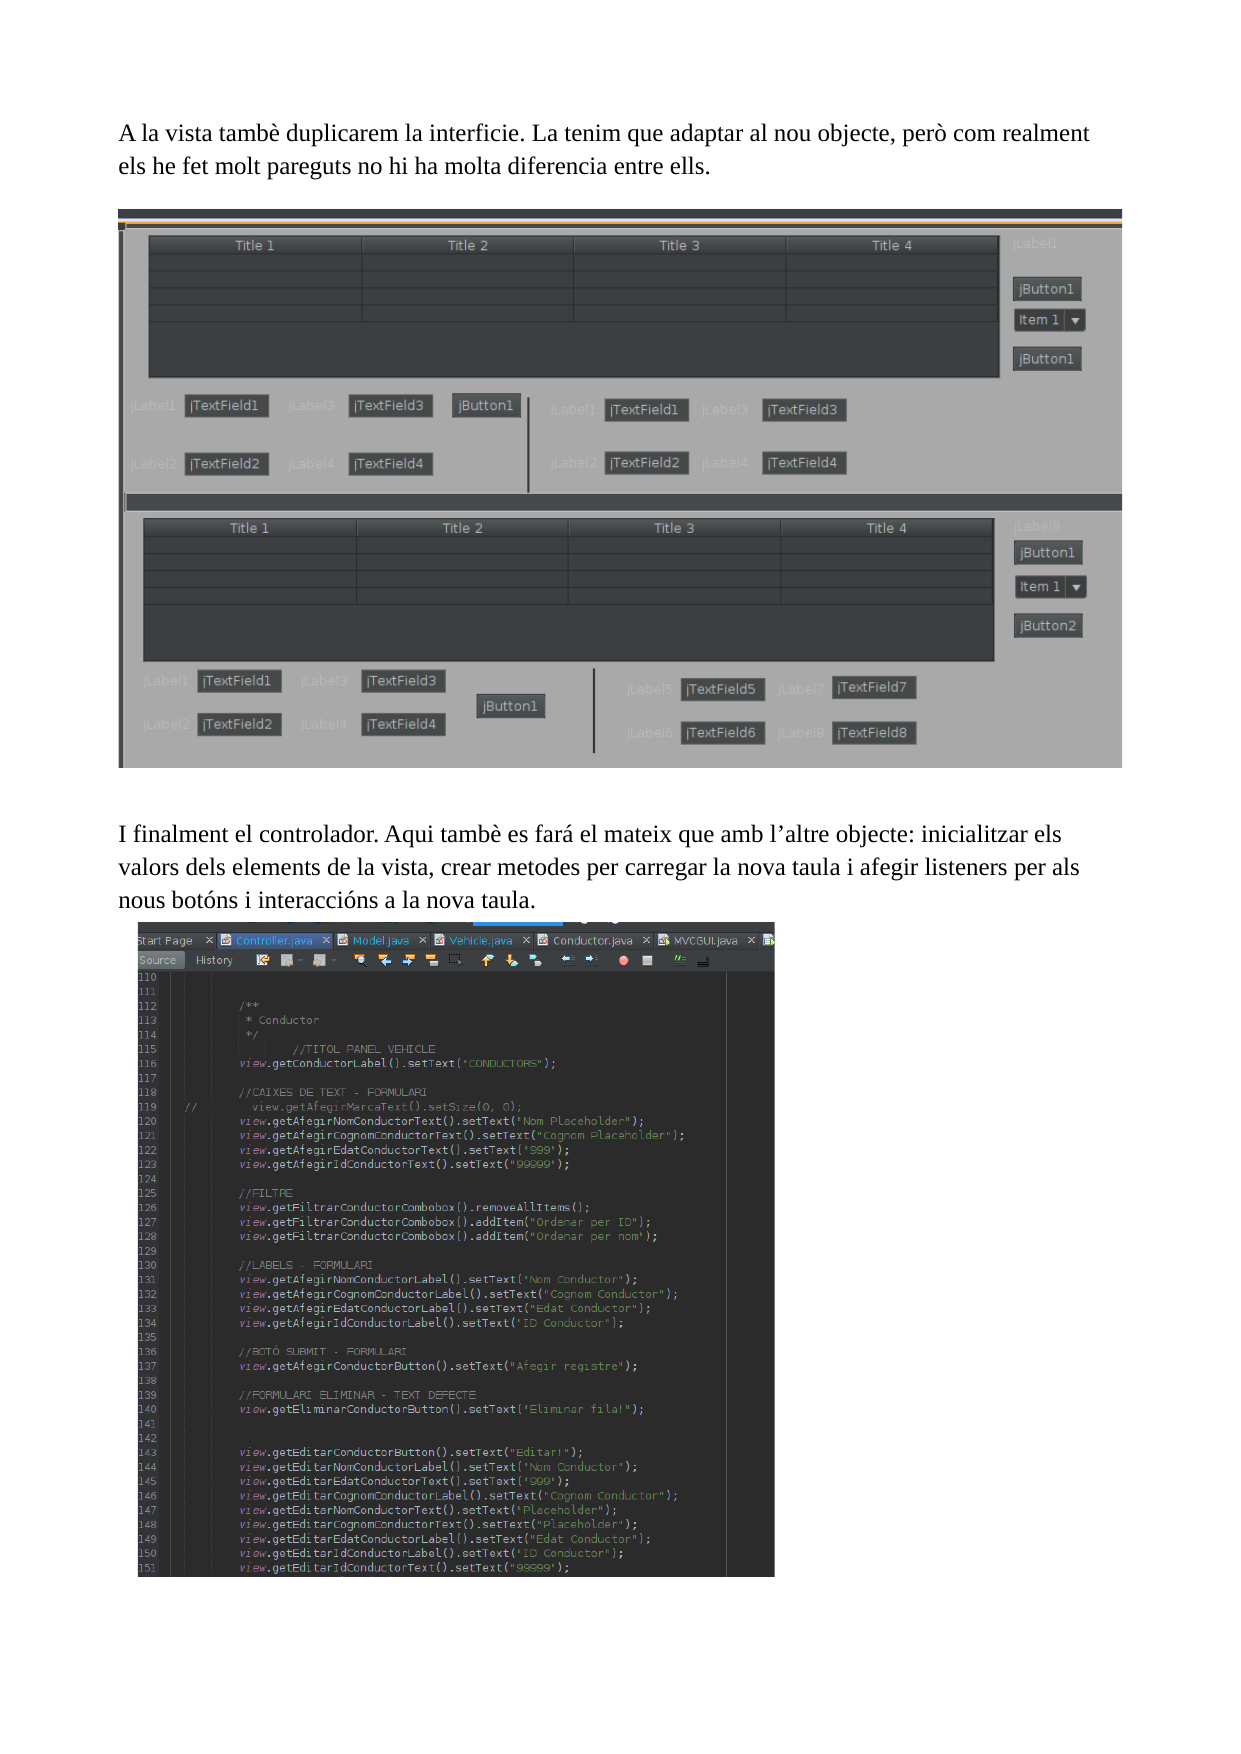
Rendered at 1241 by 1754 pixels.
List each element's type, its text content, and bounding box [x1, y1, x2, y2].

text A la vista tambè duplicarem la interficie. La tenim que adaptar al nou objecte, però com realment els he fet molt pareguts no hi ha molta diferencia entre ells. [118, 118, 1122, 180]
picture [137, 922, 775, 1577]
text I finalment el controlador. Aqui tambè es fará el mateix que amb l’altre objecte: inicialitzar els valors dels elements de la vista, crear metodes per carregar la nova taula i afegir listeners per als nous botóns i interaccións a la nova taula. [118, 819, 1122, 914]
picture [118, 209, 1123, 768]
